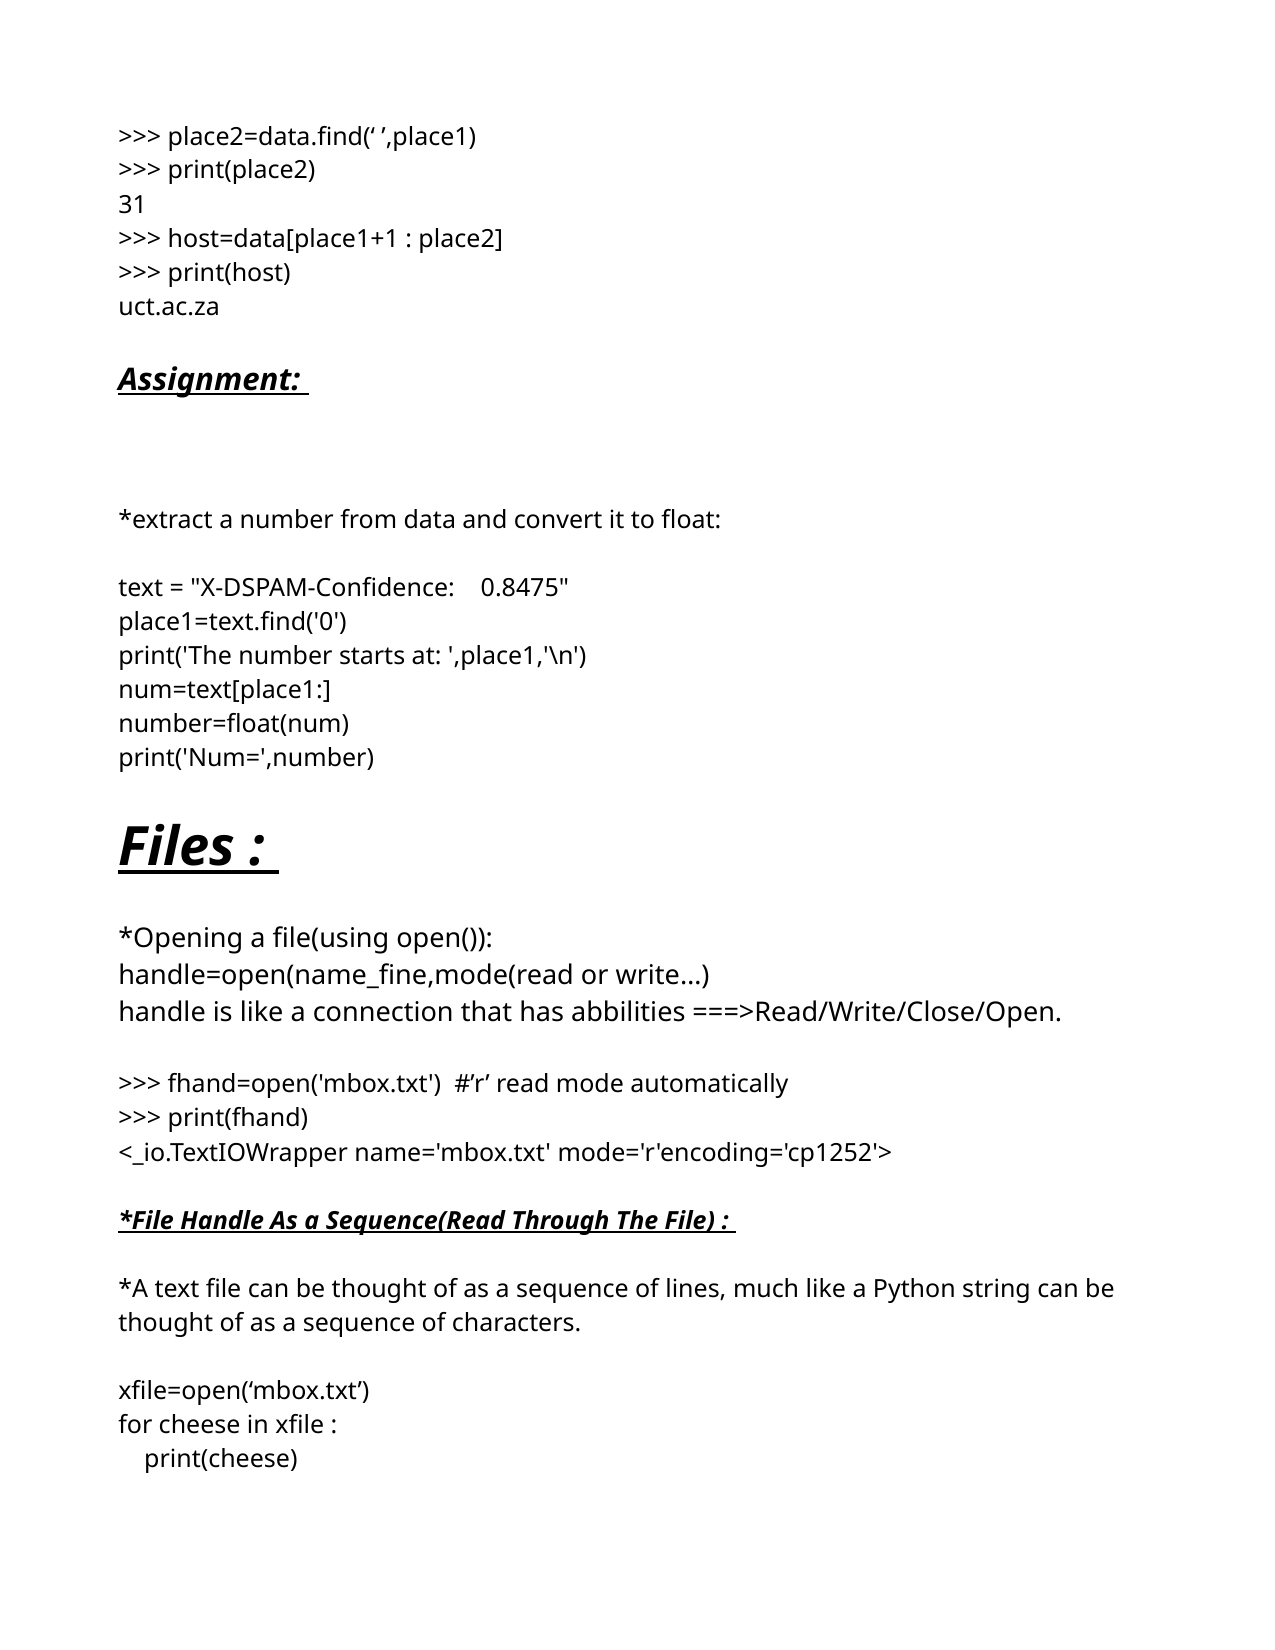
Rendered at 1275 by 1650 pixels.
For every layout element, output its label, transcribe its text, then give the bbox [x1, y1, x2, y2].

text >>> place2=data.find(‘ ’,place1) [118, 118, 1157, 152]
text print(cheese) [118, 1441, 1157, 1475]
text print('Num=',number) [118, 740, 1157, 774]
text <_io.TextIOWrapper name='mbox.txt' mode='r'encoding='cp1252'> [118, 1134, 1157, 1168]
text uct.ac.za [118, 288, 1157, 322]
text Files : [118, 808, 1157, 882]
text >>> fhand=open('mbox.txt') #’r’ read mode automatically [118, 1066, 1157, 1100]
text >>> print(place2) [118, 152, 1157, 186]
text *Opening a file(using open()): [118, 918, 1157, 955]
text text = "X-DSPAM-Confidence: 0.8475" [118, 569, 1157, 603]
text for cheese in xfile : [118, 1407, 1157, 1441]
text num=text[place1:] [118, 672, 1157, 706]
text xfile=open(‘mbox.txt’) [118, 1373, 1157, 1407]
text Assignment: [118, 357, 1157, 399]
text number=float(num) [118, 706, 1157, 740]
text print('The number starts at: ',place1,'\n') [118, 638, 1157, 672]
text 31 [118, 186, 1157, 220]
text *File Handle As a Sequence(Read Through The File) : [118, 1202, 1157, 1236]
text *A text file can be thought of as a sequence of lines, much like a Python string can be thought of as a sequence of characters. [118, 1270, 1157, 1338]
text >>> host=data[place1+1 : place2] [118, 220, 1157, 254]
text handle=open(name_fine,mode(read or write…) [118, 955, 1157, 992]
text handle is like a connection that has abbilities ===>Read/Write/Close/Open. [118, 992, 1157, 1029]
text >>> print(host) [118, 254, 1157, 288]
text *extract a number from data and convert it to float: [118, 501, 1157, 535]
text >>> print(fhand) [118, 1100, 1157, 1134]
text place1=text.find('0') [118, 603, 1157, 638]
